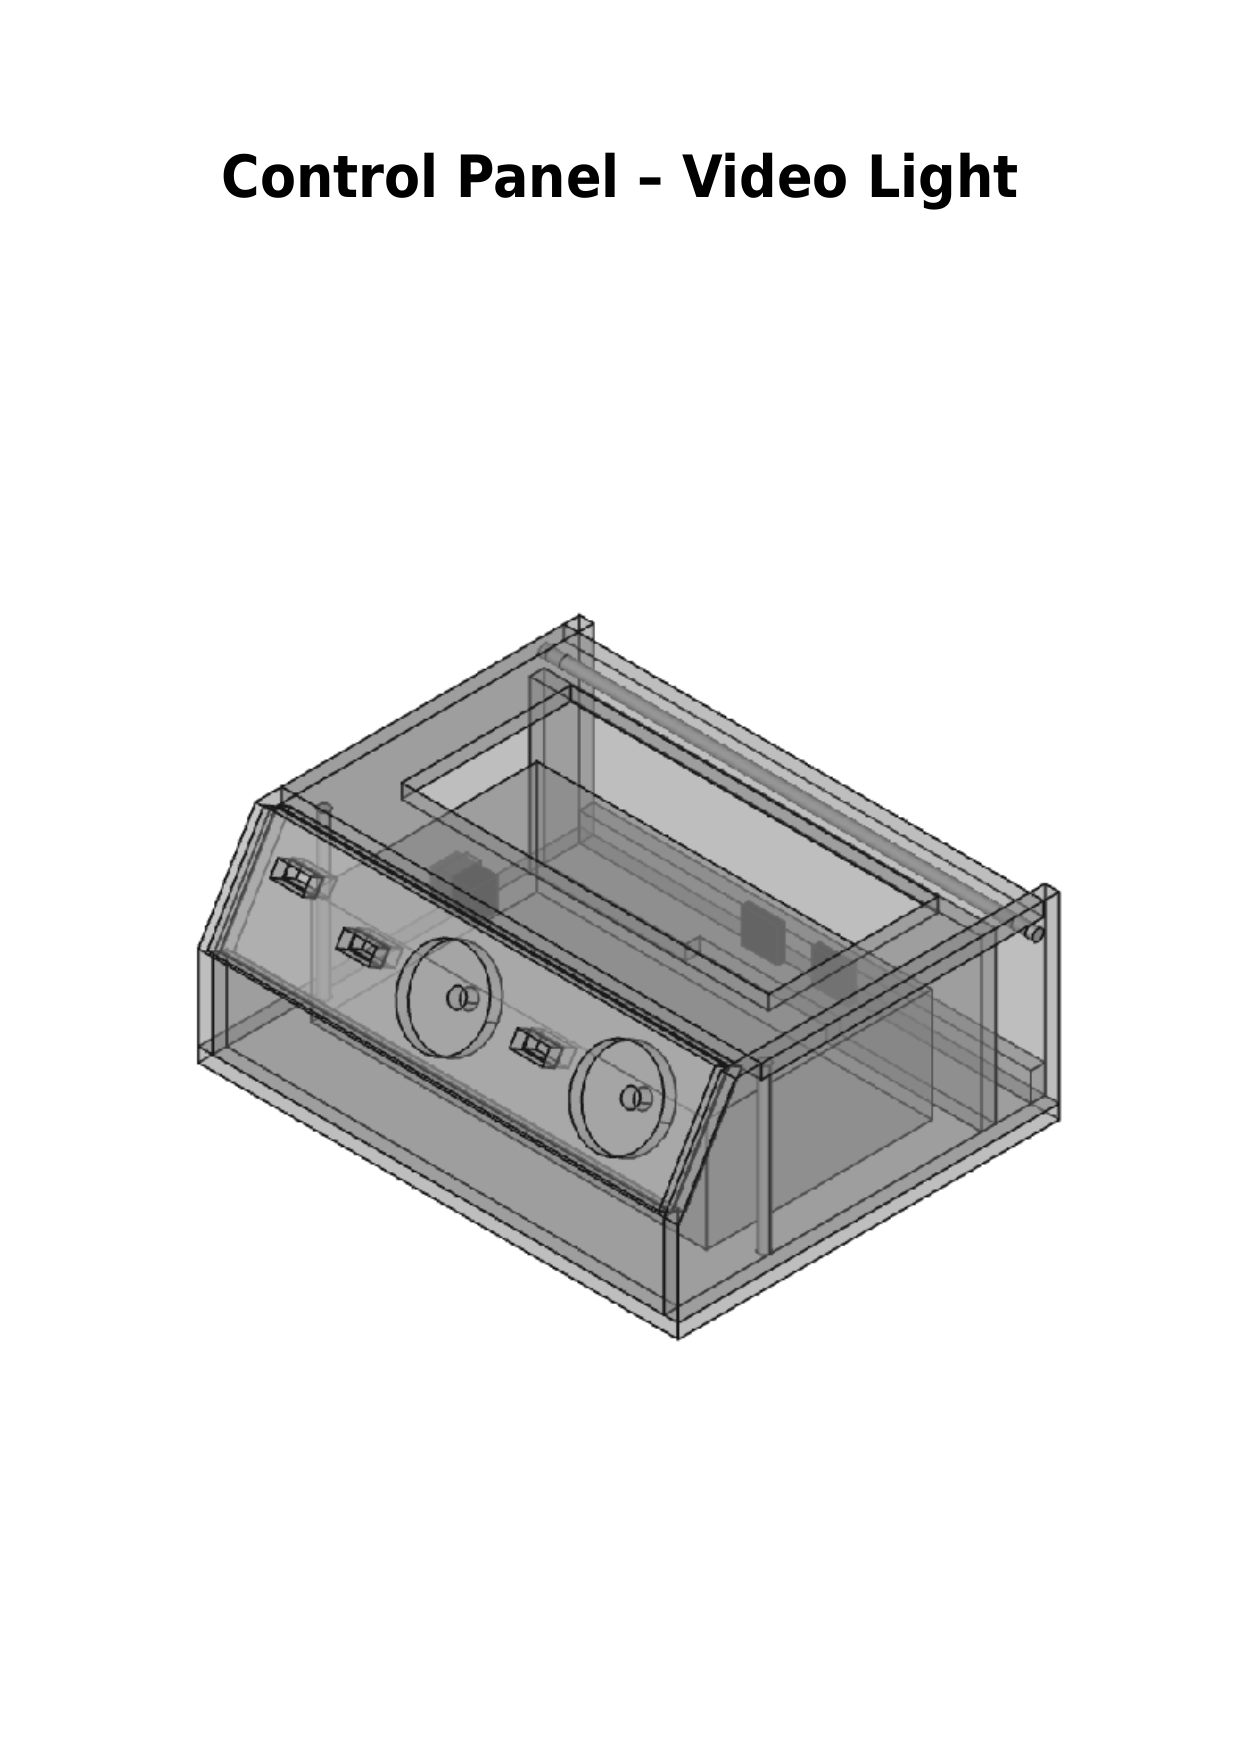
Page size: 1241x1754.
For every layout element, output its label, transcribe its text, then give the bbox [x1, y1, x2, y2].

subtitle Control Panel – Video Light [118, 143, 1122, 211]
picture [177, 594, 1082, 1354]
